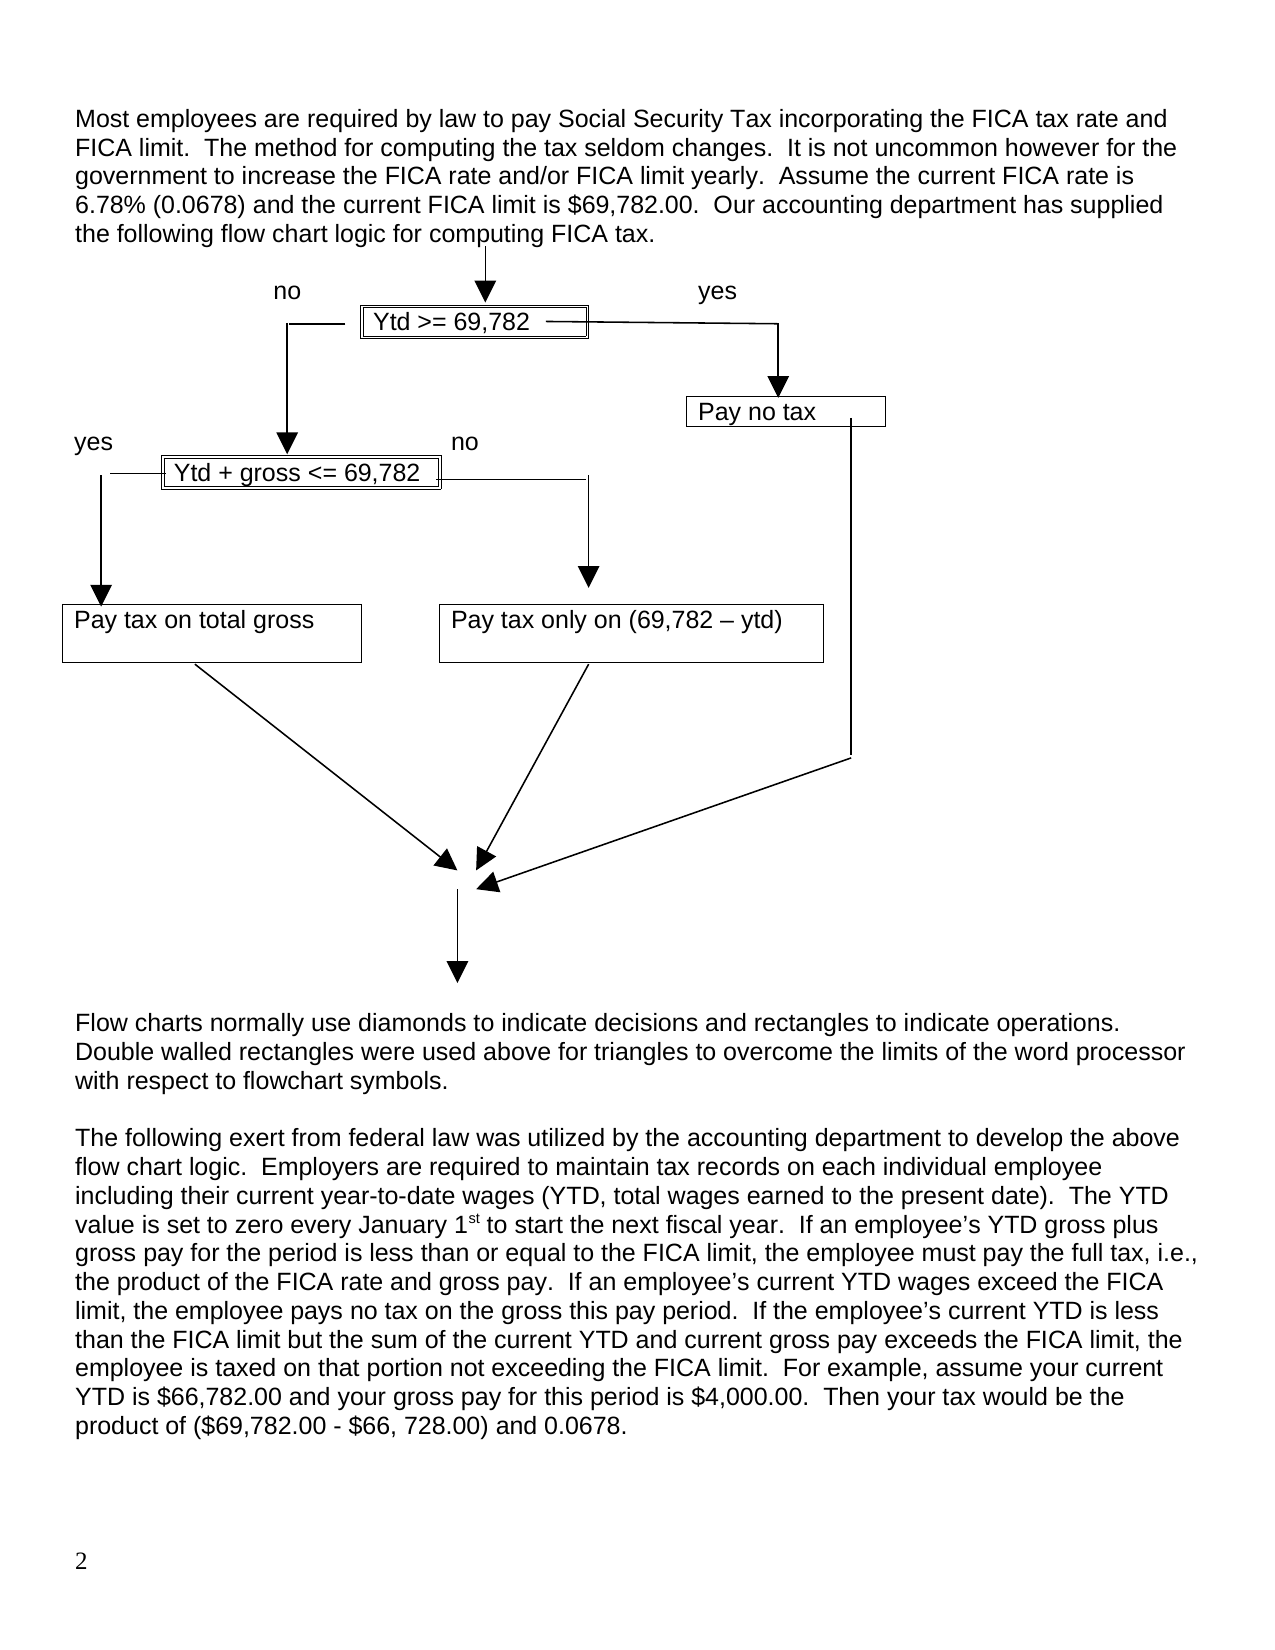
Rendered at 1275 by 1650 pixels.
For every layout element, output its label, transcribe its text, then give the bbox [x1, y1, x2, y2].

table_cell [440, 721, 556, 749]
table_cell [440, 575, 587, 604]
table_cell [824, 518, 850, 546]
table_cell [262, 396, 286, 426]
table_cell [440, 893, 457, 922]
table_cell [589, 486, 687, 517]
table_cell [687, 455, 824, 486]
table_header [687, 248, 786, 276]
table_cell [587, 367, 687, 396]
table_cell [362, 662, 439, 692]
table_cell [824, 546, 850, 575]
table_cell [824, 893, 886, 922]
table_cell [63, 455, 161, 486]
table_cell [63, 276, 162, 305]
table_cell [634, 817, 687, 836]
table_cell [288, 396, 362, 426]
table_cell [786, 367, 886, 396]
table_cell [362, 367, 439, 396]
table_cell [262, 575, 362, 604]
table_cell [458, 893, 587, 922]
table_cell [63, 836, 162, 864]
table_cell [687, 336, 777, 367]
table_header [886, 248, 985, 276]
table_cell [288, 367, 362, 396]
table_cell [362, 798, 374, 807]
table_cell [343, 778, 362, 793]
table_cell [440, 367, 587, 396]
table_cell [440, 836, 493, 864]
table_cell [886, 836, 985, 864]
text Flow charts normally use diamonds to indicate decisions and rectangles to indicate operations. Double walled rectangles were used above for triangles to overcome the limits of the word processor with respect to flowchart symbols. [75, 1008, 1200, 1094]
table_cell [262, 893, 362, 922]
table_cell [687, 692, 824, 721]
table_cell yes [687, 276, 786, 305]
table_header [362, 248, 480, 276]
table_cell [587, 721, 687, 749]
table_cell [886, 721, 985, 749]
table_header [486, 248, 587, 276]
table_cell [587, 663, 687, 692]
table_cell [362, 836, 439, 864]
table_cell [886, 486, 985, 517]
table_cell yes [63, 426, 162, 455]
table_cell [779, 336, 786, 367]
table_cell [417, 836, 439, 854]
table_cell [886, 692, 985, 721]
table_cell [587, 692, 687, 721]
table_cell [786, 305, 886, 336]
table_cell [63, 367, 162, 396]
table_cell [163, 396, 262, 426]
table_cell [824, 604, 850, 662]
table_cell [824, 836, 886, 864]
table_cell [163, 663, 227, 692]
table_cell [852, 455, 886, 486]
table_cell [262, 336, 286, 367]
table_cell [440, 396, 587, 426]
table_cell [886, 396, 985, 426]
table_cell [307, 750, 362, 778]
table_cell [63, 518, 100, 546]
table_cell [440, 778, 525, 807]
table_cell [262, 546, 362, 575]
table_cell [102, 486, 162, 517]
table_cell [587, 426, 687, 455]
table_cell [587, 836, 687, 864]
table_cell [852, 604, 886, 662]
table_cell [362, 490, 439, 517]
table_cell [589, 518, 687, 546]
table_cell [587, 396, 686, 426]
table_cell [824, 455, 850, 486]
table_cell [852, 721, 886, 749]
table_cell [63, 305, 162, 336]
table_cell [687, 575, 824, 604]
table_cell [687, 324, 777, 336]
table_cell [498, 865, 587, 893]
table_cell no [262, 276, 362, 305]
table_cell [587, 575, 687, 604]
table_cell [687, 367, 777, 396]
table_cell [886, 518, 985, 546]
table_cell [886, 807, 985, 836]
table_cell [886, 865, 985, 893]
table_cell [886, 455, 985, 486]
table_cell [262, 490, 362, 517]
table_cell [824, 807, 886, 836]
table_header [587, 248, 687, 276]
table_cell [824, 692, 850, 721]
table_cell [63, 750, 162, 778]
table_cell [824, 778, 886, 807]
table_cell [63, 663, 162, 692]
table_cell [262, 865, 362, 893]
table_cell [440, 518, 587, 546]
table_cell [687, 778, 788, 807]
table_header [163, 248, 262, 276]
text Most employees are required by law to pay Social Security Tax incorporating the FICA tax rate and FICA limit. The method for computing the tax seldom changes. It is not uncommon however for the government to increase the FICA rate and/or FICA limit yearly. Assume the current FICA rate is 6.78% (0.0678) and the current FICA limit is $69,782.00. Our accounting department has supplied the following flow chart logic for computing FICA tax. [75, 104, 1200, 247]
table_cell [440, 692, 572, 721]
table_cell [824, 662, 850, 692]
table_cell [63, 336, 162, 367]
table_cell [63, 807, 162, 836]
table_cell [163, 750, 262, 778]
table_cell [440, 339, 587, 367]
table_cell [824, 575, 850, 604]
table_cell [780, 385, 786, 396]
table_header [786, 248, 886, 276]
table_cell [362, 575, 439, 604]
table_cell [233, 692, 262, 715]
table_cell [362, 807, 411, 836]
table_cell [262, 721, 300, 749]
table_cell [440, 486, 587, 517]
table_cell [852, 518, 886, 546]
table_cell [786, 276, 886, 305]
table_cell [63, 721, 162, 749]
table_cell [362, 276, 480, 305]
table_cell [824, 427, 850, 455]
table_cell [63, 396, 162, 426]
table_cell [163, 893, 262, 922]
table_cell [852, 486, 886, 517]
table_cell [63, 692, 162, 721]
table_cell [163, 367, 262, 396]
table_cell [163, 490, 262, 517]
table_cell [442, 455, 587, 486]
table_cell [262, 692, 362, 721]
table_cell [362, 865, 439, 893]
table_cell [487, 836, 587, 864]
table_cell [362, 396, 439, 426]
table_cell [163, 276, 262, 305]
table_cell [63, 778, 162, 807]
table_cell [587, 893, 687, 922]
table_cell Ytd + gross <= 69,782 [165, 459, 438, 486]
table_cell [262, 663, 362, 692]
text The following exert from federal law was utilized by the accounting department to develop the above flow chart logic. Employers are required to maintain tax records on each individual employee including their current year-to-date wages (YTD, total wages earned to the present date). The YTD value is set to zero every January 1st to start the next fiscal year. If an employee’s YTD gross plus gross pay for the period is less than or equal to the FICA limit, the employee must pay the full tax, i.e., the product of the FICA rate and gross pay. If an employee’s current YTD wages exceed the FICA limit, the employee pays no tax on the gross this pay period. If the employee’s current YTD is less than the FICA limit but the sum of the current YTD and current gross pay exceeds the FICA limit, the employee is taxed on that portion not exceeding the FICA limit. For example, assume your current YTD is $66,782.00 and your gross pay for this period is $4,000.00. Then your tax would be the product of ($69,782.00 - $66, 728.00) and 0.0678. [75, 1123, 1200, 1439]
table_cell [687, 893, 824, 922]
table_cell [852, 692, 886, 721]
table_cell [560, 692, 587, 721]
table_cell [440, 865, 539, 893]
table_cell [589, 546, 687, 575]
table_cell [163, 546, 262, 575]
table_cell [262, 778, 362, 807]
table_cell [102, 575, 162, 604]
table_cell [163, 807, 262, 836]
table_cell [63, 486, 100, 517]
table_cell [163, 575, 262, 604]
table_cell [102, 518, 162, 546]
table_cell [163, 778, 262, 807]
table_cell [587, 807, 687, 836]
table_cell Ytd >= 69,782 [364, 308, 586, 336]
table_cell [362, 778, 439, 807]
table_cell [852, 662, 886, 692]
table_cell [529, 750, 587, 778]
table_cell [575, 671, 587, 692]
table_cell [262, 367, 286, 396]
table_cell [687, 486, 824, 517]
table_cell [163, 336, 262, 367]
table_cell [288, 426, 362, 455]
table_cell [362, 893, 439, 922]
table_cell [362, 721, 439, 749]
table_cell [886, 367, 985, 396]
table_cell [163, 865, 262, 893]
table_cell [687, 750, 824, 778]
table_cell [362, 692, 439, 721]
table_cell [262, 518, 362, 546]
table_cell [163, 836, 262, 864]
table_cell [824, 750, 886, 778]
table_cell [687, 807, 705, 814]
table_cell [262, 836, 362, 864]
table_cell [852, 546, 886, 575]
table_cell [440, 807, 509, 836]
table_cell [587, 865, 687, 893]
table_cell [440, 663, 587, 692]
table_cell [886, 336, 985, 367]
table_cell no [440, 426, 587, 455]
table_cell [380, 807, 439, 836]
table_cell [163, 426, 262, 455]
table_cell Pay no tax [687, 397, 885, 426]
table_cell [262, 750, 337, 778]
table_cell [687, 836, 824, 864]
table_cell [587, 778, 687, 807]
table_cell [288, 336, 362, 367]
table_cell [270, 721, 362, 749]
table_cell [687, 427, 824, 455]
table_cell [362, 339, 439, 367]
table_cell [687, 807, 824, 836]
table_cell [554, 852, 587, 864]
table_cell [824, 721, 850, 749]
table_cell [886, 778, 985, 807]
table_cell [587, 455, 687, 486]
table_cell [589, 323, 687, 336]
table_cell [362, 750, 439, 778]
table_cell [163, 518, 262, 546]
table_cell [196, 663, 262, 692]
table_cell [717, 778, 824, 807]
table_header [63, 248, 162, 276]
table_cell [779, 367, 786, 376]
table_cell [589, 305, 687, 322]
table_cell [687, 721, 824, 749]
table_cell [262, 305, 360, 336]
table_cell Pay tax only on (69,782 – ytd) [440, 605, 823, 662]
table_cell [886, 575, 985, 604]
table_cell [63, 865, 162, 893]
table_cell [63, 546, 100, 575]
table_cell [824, 486, 850, 517]
table_cell [852, 427, 886, 455]
table_cell [102, 546, 162, 575]
table_cell [687, 865, 824, 893]
table_cell Pay tax on total gross [63, 605, 361, 662]
table_cell [63, 575, 100, 604]
table_cell [163, 721, 262, 749]
table_cell [886, 604, 985, 662]
table_cell [262, 807, 362, 836]
table_cell [852, 575, 886, 604]
table_cell [262, 426, 287, 455]
table_cell [480, 276, 587, 305]
table_cell [886, 546, 985, 575]
table_cell [362, 518, 439, 546]
table_cell [63, 893, 162, 922]
table_header [480, 248, 485, 276]
table_cell [687, 305, 786, 336]
table_cell [886, 893, 985, 922]
table_cell [886, 750, 985, 778]
table_cell [440, 750, 540, 778]
table_cell [687, 546, 824, 575]
table_cell [587, 836, 622, 849]
table_cell [886, 305, 985, 336]
table_cell [362, 604, 439, 662]
table_cell [824, 865, 886, 893]
table_cell [587, 336, 687, 367]
table_cell [163, 305, 262, 336]
table_cell [886, 662, 985, 692]
table_cell [362, 546, 439, 575]
table_cell [497, 807, 587, 836]
table_cell [886, 276, 985, 305]
table_cell [799, 769, 824, 778]
table_cell [362, 426, 439, 455]
table_cell [886, 426, 985, 455]
table_cell [786, 336, 886, 367]
table_cell [687, 663, 824, 692]
table_cell [587, 750, 687, 778]
table_cell [587, 276, 687, 305]
table_cell [163, 692, 262, 721]
table_cell [544, 721, 587, 749]
table_cell [687, 518, 824, 546]
table_cell [513, 778, 587, 807]
table_cell [440, 546, 587, 575]
table_header [262, 248, 362, 276]
